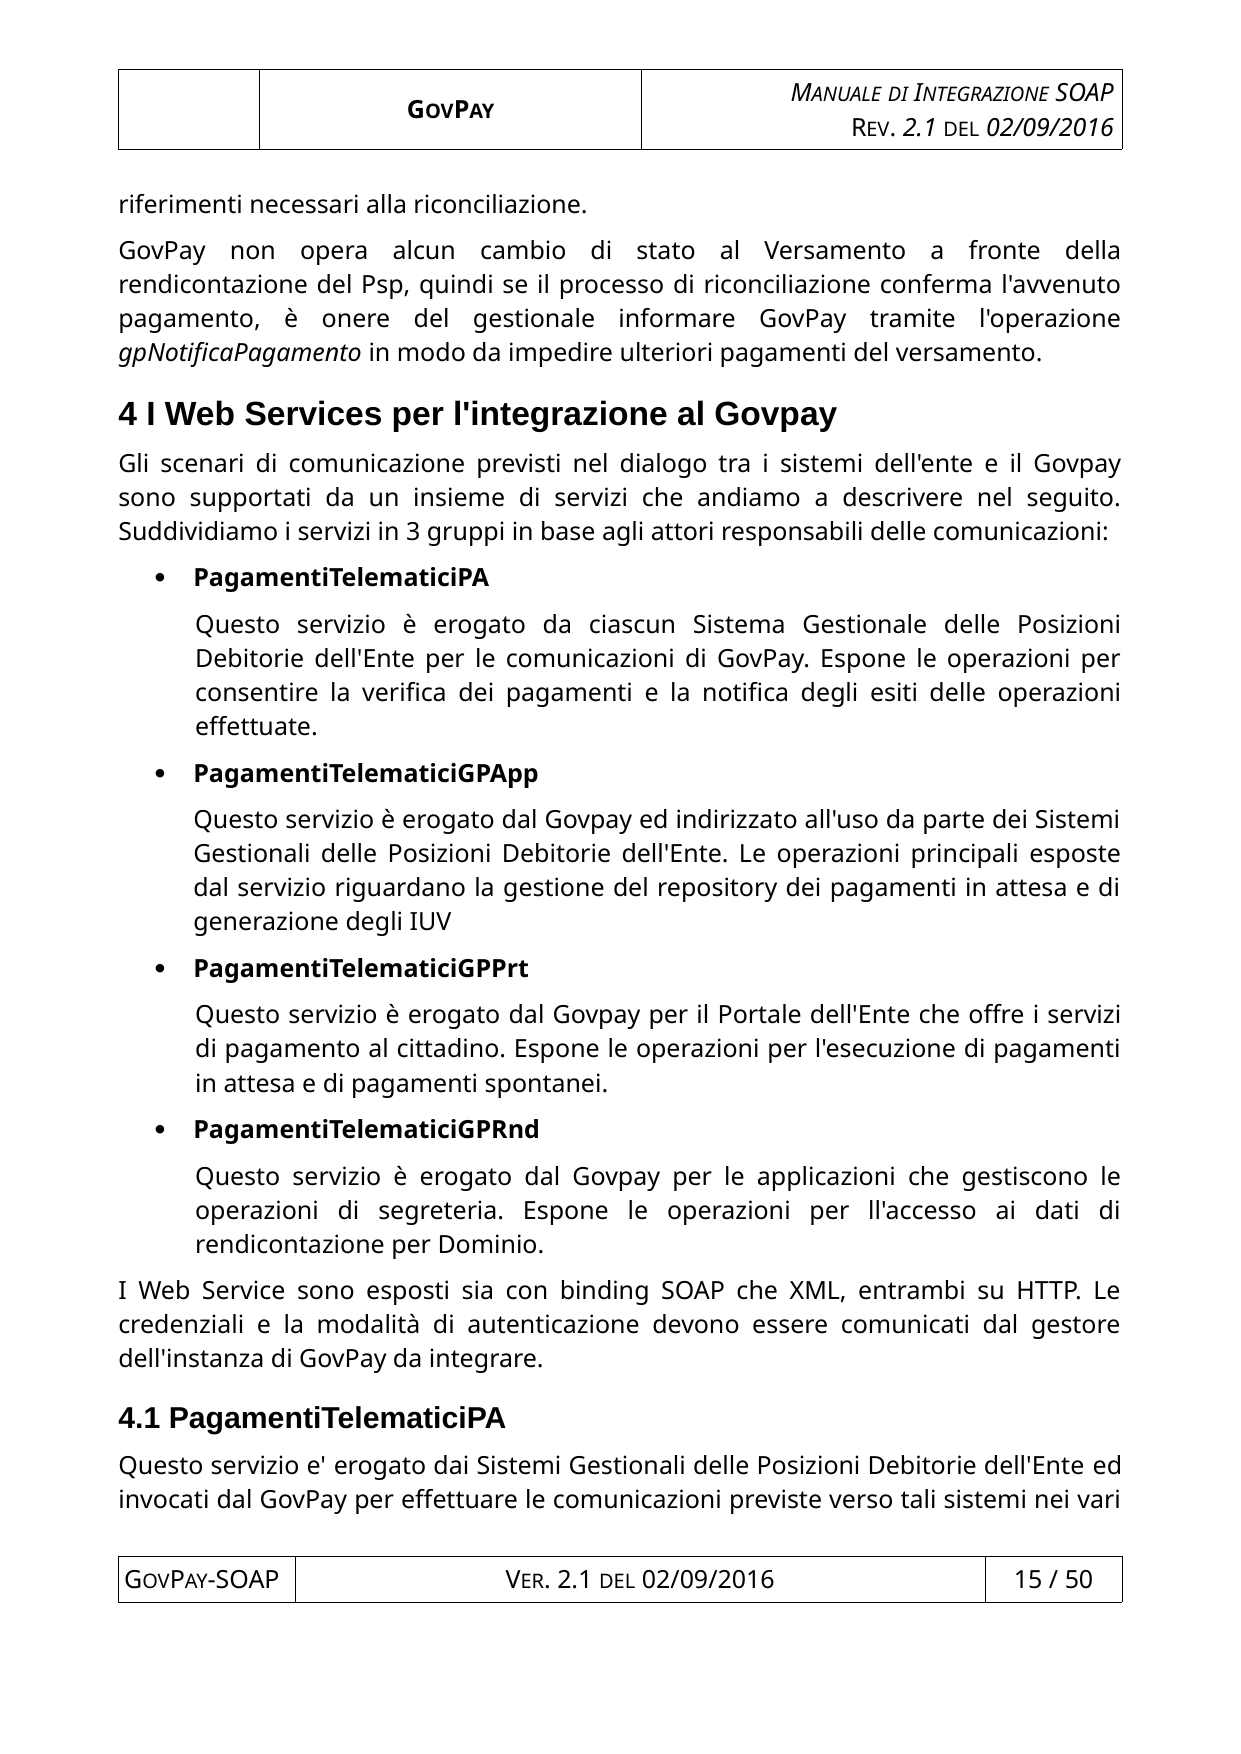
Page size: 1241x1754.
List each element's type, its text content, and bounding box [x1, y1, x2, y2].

text Questo servizio è erogato da ciascun Sistema Gestionale delle Posizioni Debitorie dell'Ente per le comunicazioni di GovPay. Espone le operazioni per consentire la verifica dei pagamenti e la notifica degli esiti delle operazioni effettuate. [195, 606, 1122, 743]
text Questo servizio è erogato dal Govpay per le applicazioni che gestiscono le operazioni di segreteria. Espone le operazioni per ll'accesso ai dati di rendicontazione per Dominio. [118, 1158, 1122, 1261]
list PagamentiTelematiciPA [156, 560, 1122, 594]
text GovPay non opera alcun cambio di stato al Versamento a fronte della rendicontazione del Psp, quindi se il processo di riconciliazione conferma l'avvenuto pagamento, è onere del gestionale informare GovPay tramite l'operazione gpNotificaPagamento in modo da impedire ulteriori pagamenti del versamento. [118, 233, 1122, 369]
list Questo servizio è erogato dal Govpay ed indirizzato all'uso da parte dei Sistemi Gestionali delle Posizioni Debitorie dell'Ente. Le operazioni principali esposte dal servizio riguardano la gestione del repository dei pagamenti in attesa e di generazione degli IUV [156, 802, 1122, 938]
list PagamentiTelematiciGPApp [156, 755, 1122, 789]
text riferimenti necessari alla riconciliazione. [118, 186, 1122, 220]
list PagamentiTelematiciGPPrt [156, 951, 1122, 984]
list PagamentiTelematiciGPRnd [156, 1112, 1122, 1146]
text Questo servizio è erogato dal Govpay per il Portale dell'Ente che offre i servizi di pagamento al cittadino. Espone le operazioni per l'esecuzione di pagamenti in attesa e di pagamenti spontanei. [118, 997, 1122, 1099]
text Questo servizio e' erogato dai Sistemi Gestionali delle Posizioni Debitorie dell'Ente ed invocati dal GovPay per effettuare le comunicazioni previste verso tali sistemi nei vari [118, 1447, 1122, 1516]
text Gli scenari di comunicazione previsti nel dialogo tra i sistemi dell'ente e il Govpay sono supportati da un insieme di servizi che andiamo a descrivere nel seguito. Suddividiamo i servizi in 3 gruppi in base agli attori responsabili delle comunicazioni: [118, 445, 1122, 547]
subtitle I Web Services per l'integrazione al Govpay [118, 394, 1122, 433]
subtitle PagamentiTelematiciPA [118, 1400, 1122, 1435]
text I Web Service sono esposti sia con binding SOAP che XML, entrambi su HTTP. Le credenziali e la modalità di autenticazione devono essere comunicati dal gestore dell'instanza di GovPay da integrare. [118, 1273, 1122, 1375]
